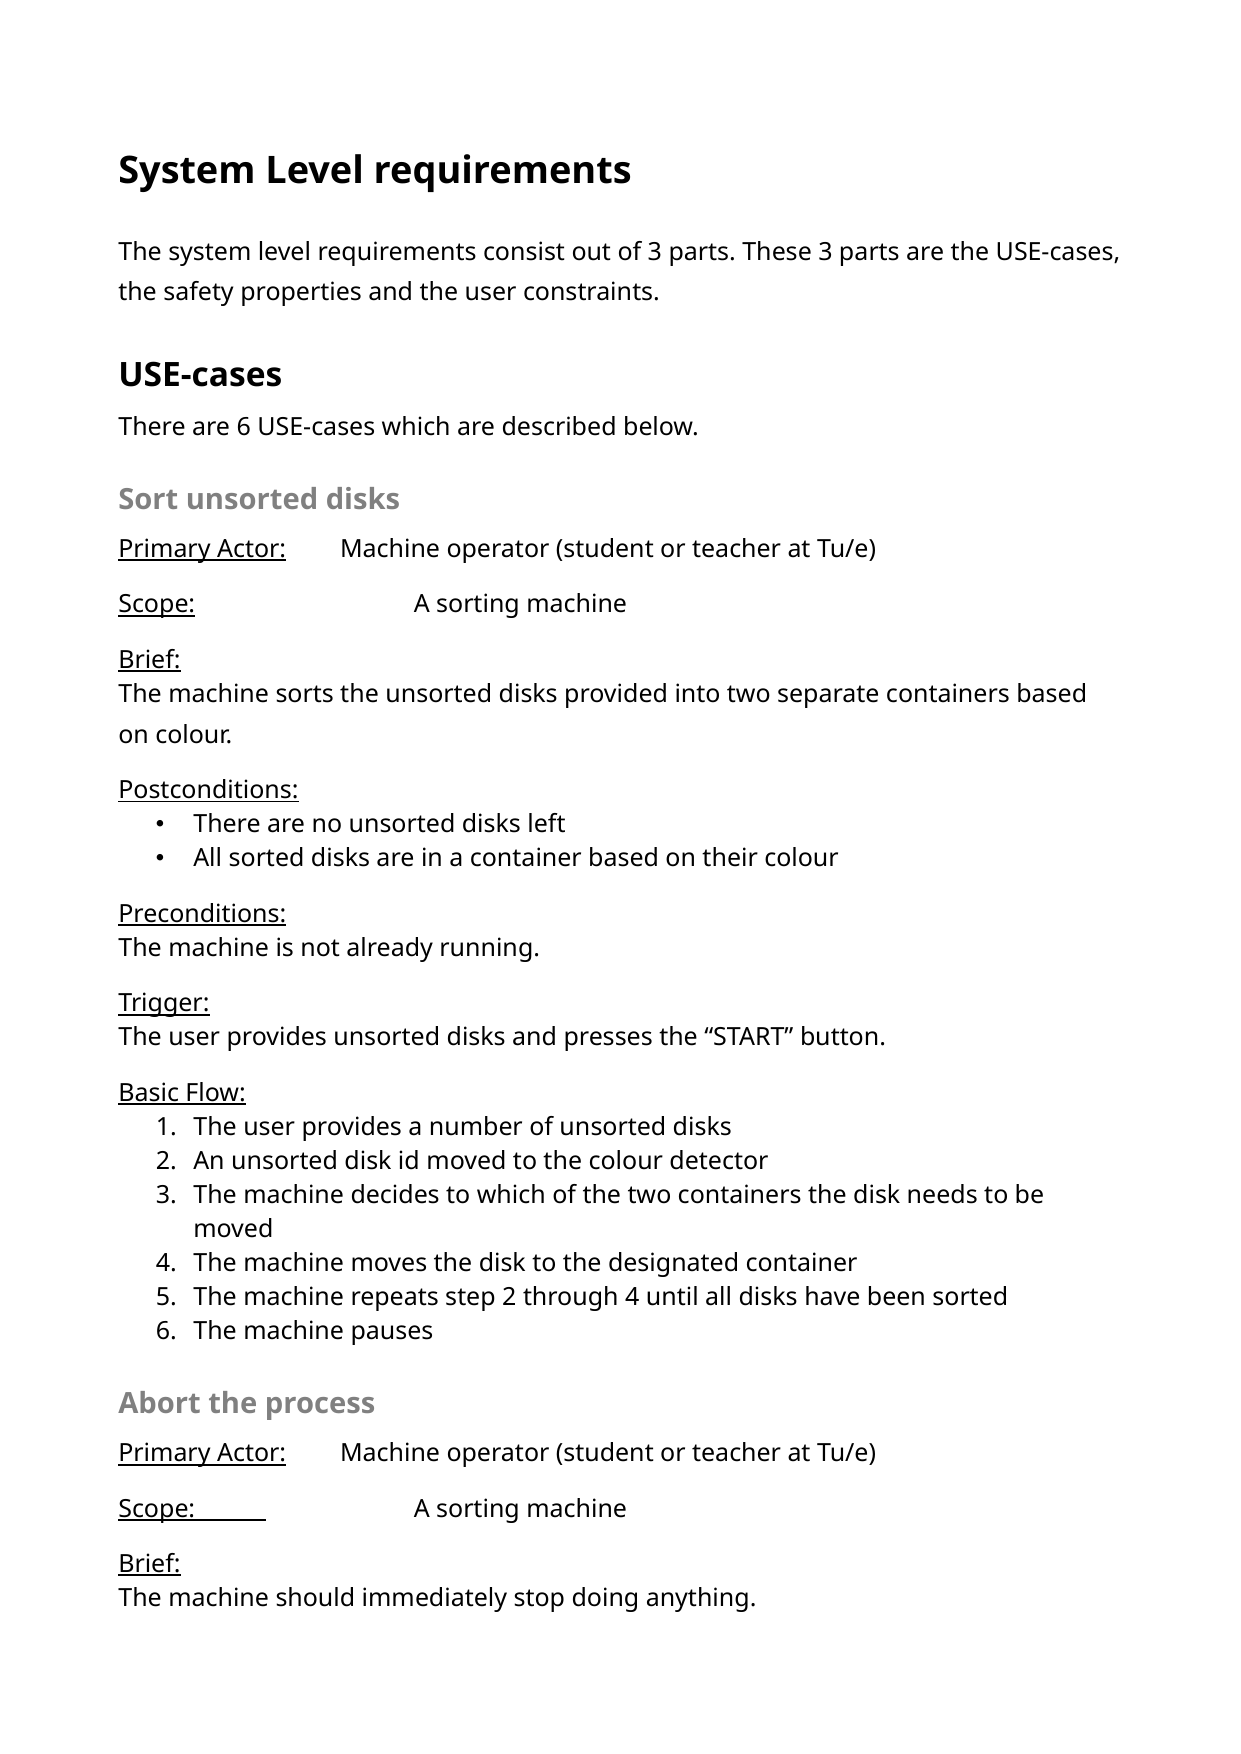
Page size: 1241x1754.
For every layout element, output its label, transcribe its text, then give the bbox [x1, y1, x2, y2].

list The machine pauses [156, 1313, 1122, 1347]
subtitle Sort unsorted disks [118, 478, 1122, 518]
text The user provides unsorted disks and presses the “START” button. [118, 1019, 1122, 1053]
text Basic Flow: [118, 1074, 1122, 1108]
text Preconditions: [118, 895, 1122, 929]
text Brief: [118, 641, 1122, 676]
list The machine decides to which of the two containers the disk needs to be moved [156, 1176, 1122, 1244]
text Brief: [118, 1546, 1122, 1580]
text Postconditions: [118, 772, 1122, 806]
text Primary Actor: Machine operator (student or teacher at Tu/e) [118, 531, 1122, 565]
text The machine is not already running. [118, 929, 1122, 963]
text Scope: A sorting machine [118, 586, 1122, 620]
text Primary Actor: Machine operator (student or teacher at Tu/e) [118, 1435, 1122, 1469]
text Trigger: [118, 985, 1122, 1019]
text Scope: A sorting machine [118, 1490, 1122, 1524]
subtitle System Level requirements [118, 143, 1122, 195]
list The machine repeats step 2 through 4 until all disks have been sorted [156, 1279, 1122, 1313]
list All sorted disks are in a container based on their colour [156, 840, 1122, 874]
text The machine should immediately stop doing anything. [118, 1580, 1122, 1614]
text There are 6 USE-cases which are described below. [118, 408, 1122, 442]
list An unsorted disk id moved to the colour detector [156, 1142, 1122, 1176]
text The machine sorts the unsorted disks provided into two separate containers based on colour. [118, 676, 1122, 750]
list The machine moves the disk to the designated container [156, 1244, 1122, 1279]
subtitle USE-cases [118, 350, 1122, 396]
list There are no unsorted disks left [156, 806, 1122, 840]
list The user provides a number of unsorted disks [156, 1108, 1122, 1142]
text The system level requirements consist out of 3 parts. These 3 parts are the USE-cases, the safety properties and the user constraints. [118, 233, 1122, 308]
subtitle Abort the process [118, 1383, 1122, 1422]
